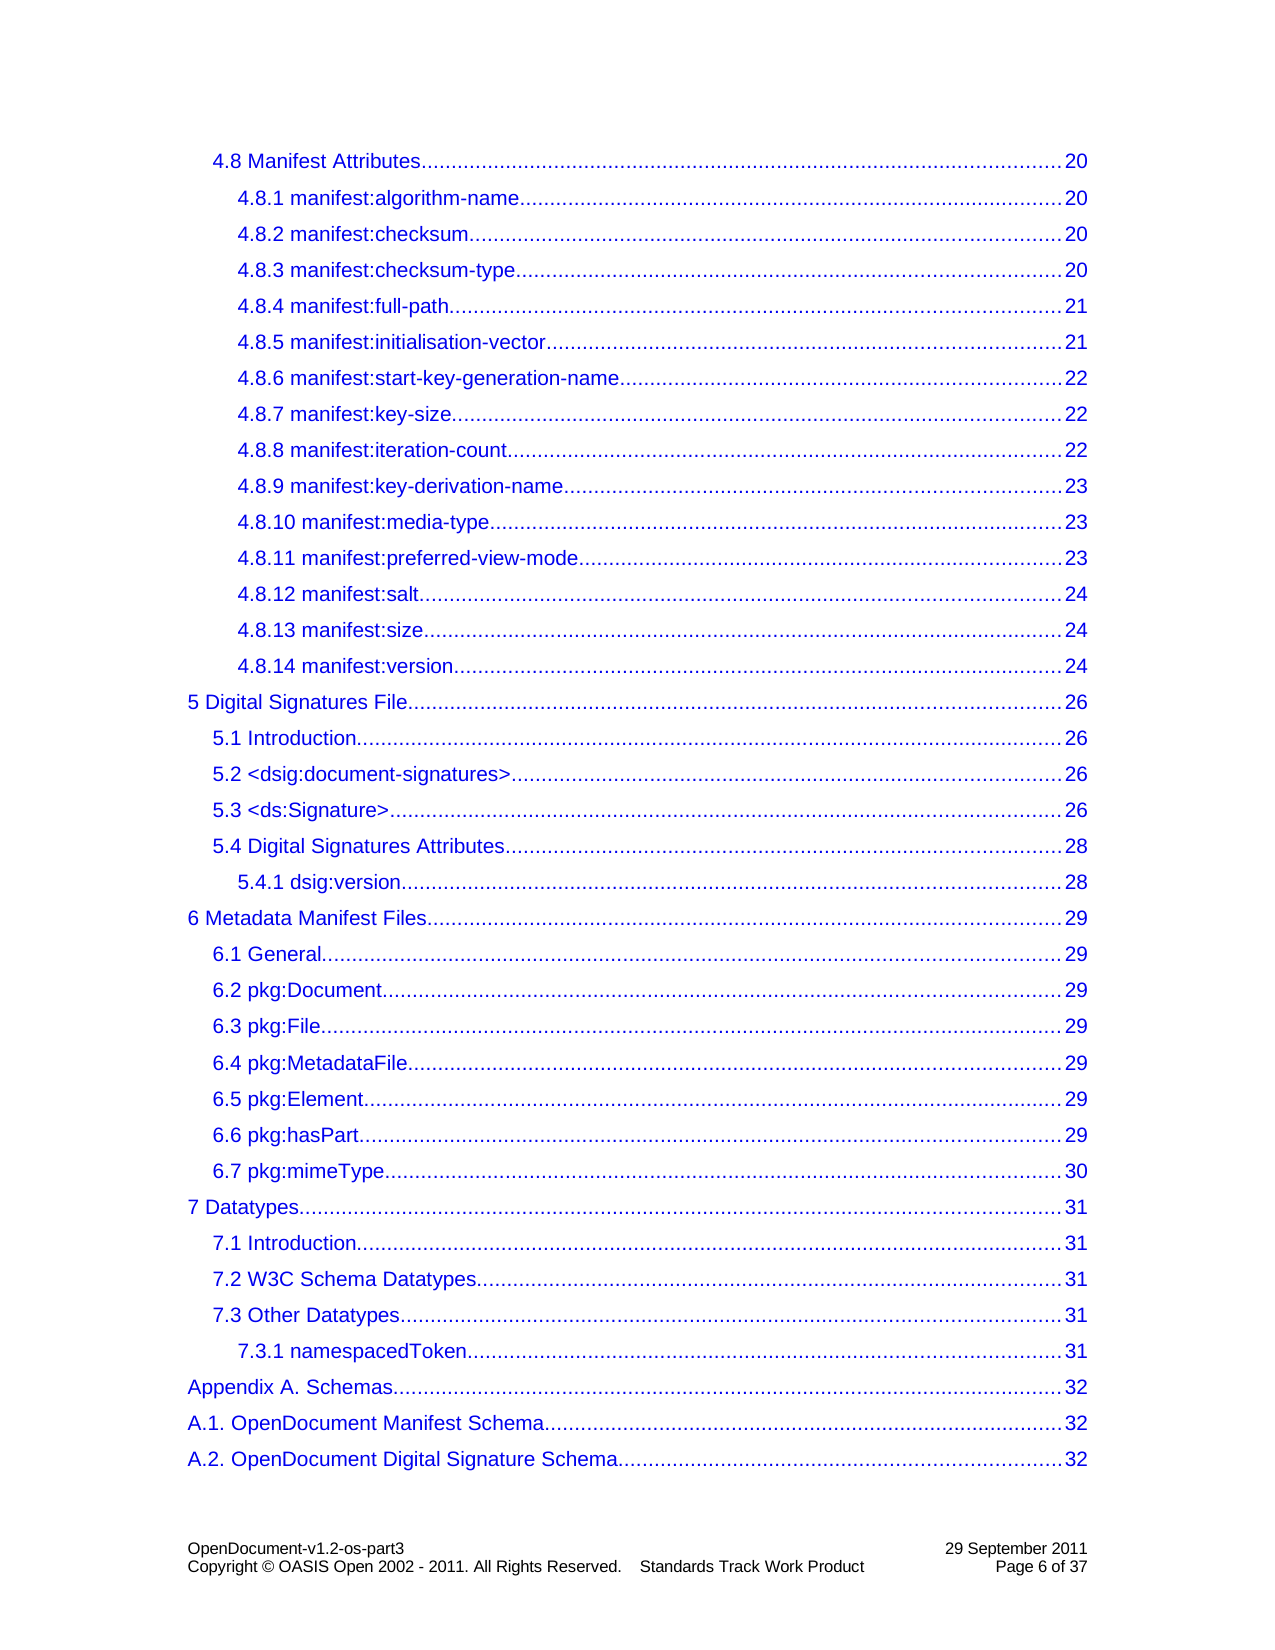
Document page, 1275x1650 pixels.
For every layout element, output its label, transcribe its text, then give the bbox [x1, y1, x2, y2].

text 4.8.4 manifest:full-path 21 [237, 294, 1088, 318]
text Appendix A. Schemas 32 [187, 1375, 1088, 1399]
text 5.1 Introduction 26 [212, 727, 1088, 750]
text 4.8.12 manifest:salt 24 [237, 582, 1088, 606]
text 4.8.9 manifest:key-derivation-name 23 [237, 474, 1088, 498]
text 6.3 pkg:File 29 [212, 1015, 1088, 1038]
text 7.1 Introduction 31 [212, 1231, 1088, 1255]
text 6.7 pkg:mimeType 30 [212, 1159, 1088, 1183]
text 7 Datatypes 31 [187, 1195, 1088, 1219]
text 5.2 <dsig:document-signatures> 26 [212, 763, 1088, 786]
text 6.6 pkg:hasPart 29 [212, 1123, 1088, 1147]
text 4.8.1 manifest:algorithm-name 20 [237, 186, 1088, 209]
text 5.4.1 dsig:version 28 [237, 871, 1088, 894]
text 4.8.7 manifest:key-size 22 [237, 402, 1088, 426]
text 7.3 Other Datatypes 31 [212, 1303, 1088, 1327]
text 4.8.8 manifest:iteration-count 22 [237, 438, 1088, 462]
text 4.8.13 manifest:size 24 [237, 618, 1088, 642]
text 4.8.5 manifest:initialisation-vector 21 [237, 330, 1088, 354]
text 4.8 Manifest Attributes 20 [212, 150, 1088, 173]
text 4.8.11 manifest:preferred-view-mode 23 [237, 546, 1088, 570]
text 6.2 pkg:Document 29 [212, 979, 1088, 1002]
text 4.8.2 manifest:checksum 20 [237, 222, 1088, 246]
text 4.8.3 manifest:checksum-type 20 [237, 258, 1088, 282]
text 4.8.6 manifest:start-key-generation-name 22 [237, 366, 1088, 390]
text A.2. OpenDocument Digital Signature Schema 32 [187, 1447, 1088, 1471]
text 5.3 <ds:Signature> 26 [212, 799, 1088, 822]
text A.1. OpenDocument Manifest Schema 32 [187, 1411, 1088, 1435]
text 7.2 W3C Schema Datatypes 31 [212, 1267, 1088, 1291]
text 5 Digital Signatures File 26 [187, 691, 1088, 714]
text 6.4 pkg:MetadataFile 29 [212, 1051, 1088, 1074]
text 7.3.1 namespacedToken 31 [237, 1339, 1088, 1363]
text 5.4 Digital Signatures Attributes 28 [212, 835, 1088, 858]
text 6.5 pkg:Element 29 [212, 1087, 1088, 1111]
text 4.8.14 manifest:version 24 [237, 654, 1088, 678]
text 6.1 General 29 [212, 943, 1088, 966]
text 6 Metadata Manifest Files 29 [187, 907, 1088, 930]
text 4.8.10 manifest:media-type 23 [237, 510, 1088, 534]
